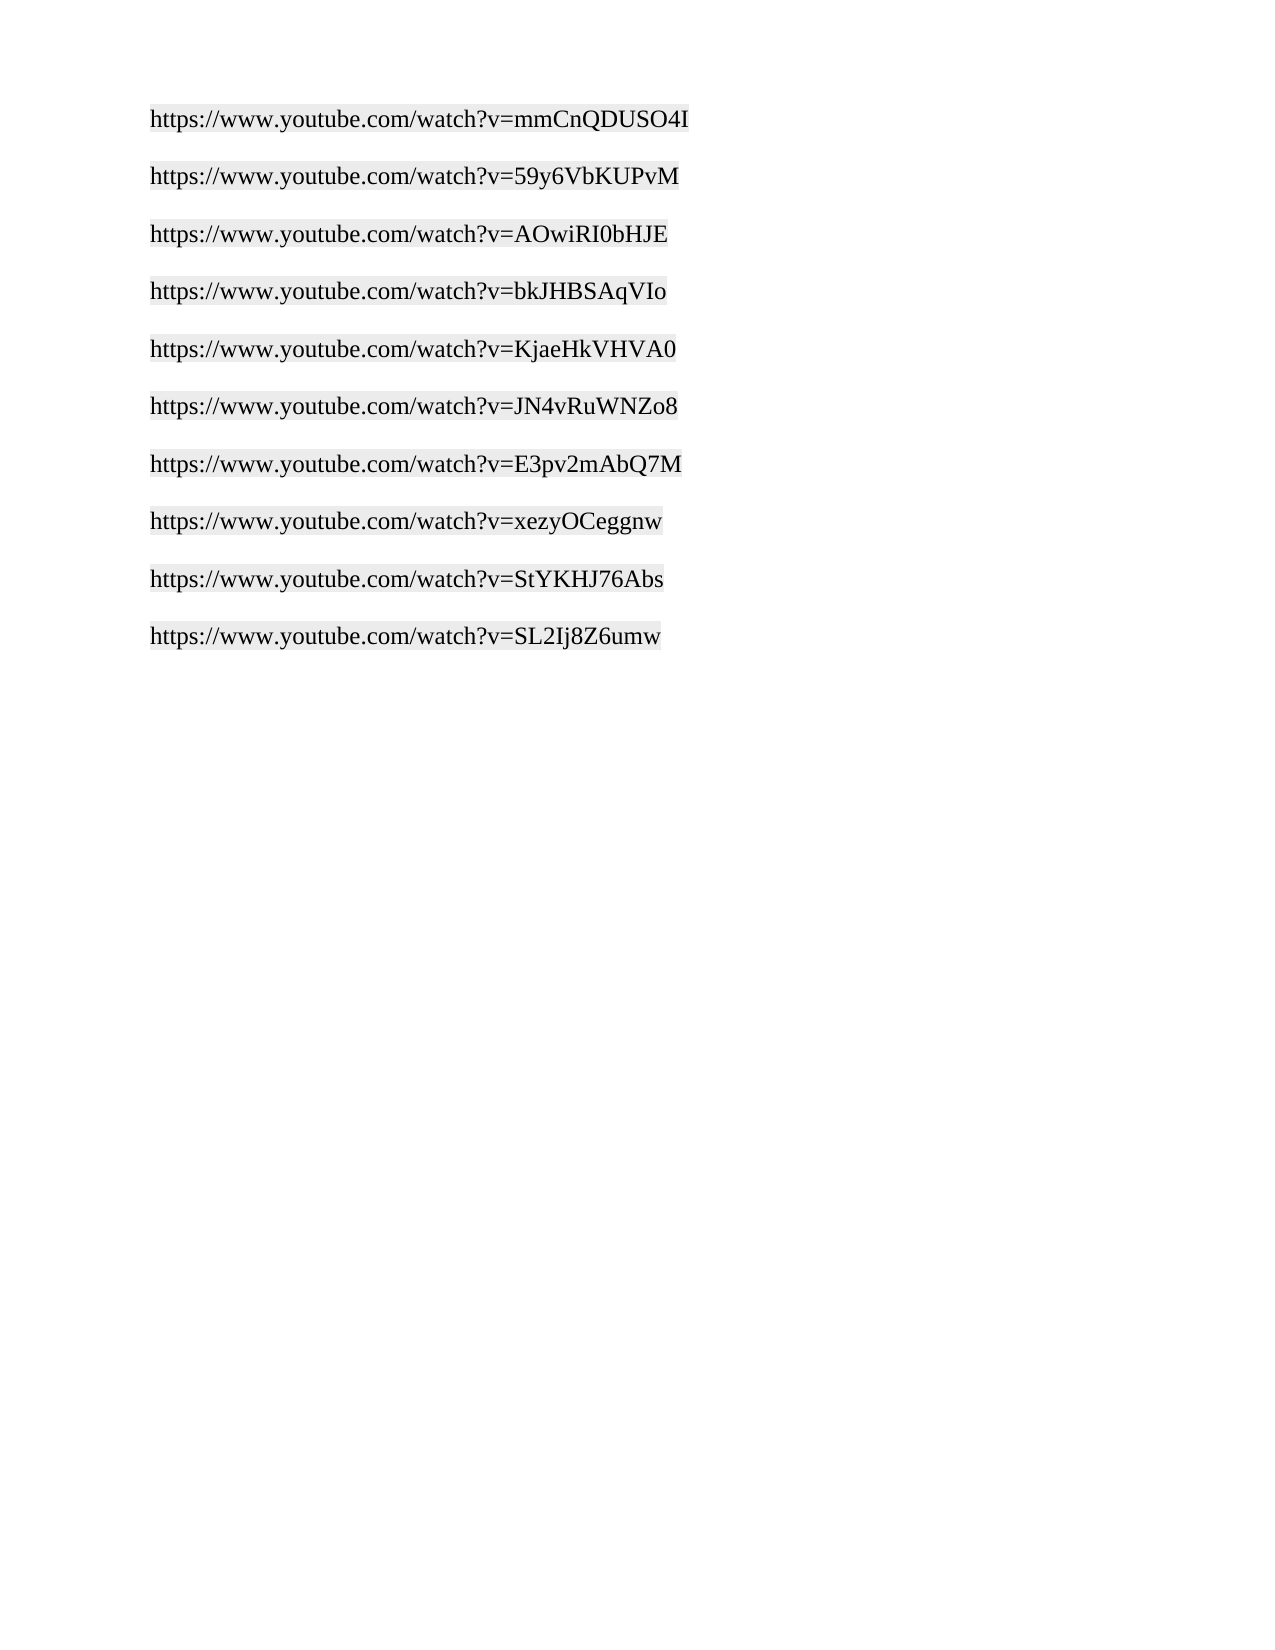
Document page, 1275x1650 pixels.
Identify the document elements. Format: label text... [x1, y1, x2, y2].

text https://www.youtube.com/watch?v=mmCnQDUSO4I https://www.youtube.com/watch?v=59y6VbKUPvM https://www.youtube.com/watch?v=AOwiRI0bHJE https://www.youtube.com/watch?v=bkJHBSAqVIo https://www.youtube.com/watch?v=KjaeHkVHVA0 https://www.youtube.com/watch?v=JN4vRuWNZo8 https://www.youtube.com/watch?v=E3pv2mAbQ7M https://www.youtube.com/watch?v=xezyOCeggnw https://www.youtube.com/watch?v=StYKHJ76Abs https://www.youtube.com/watch?v=SL2Ij8Z6umw [150, 75, 1125, 650]
